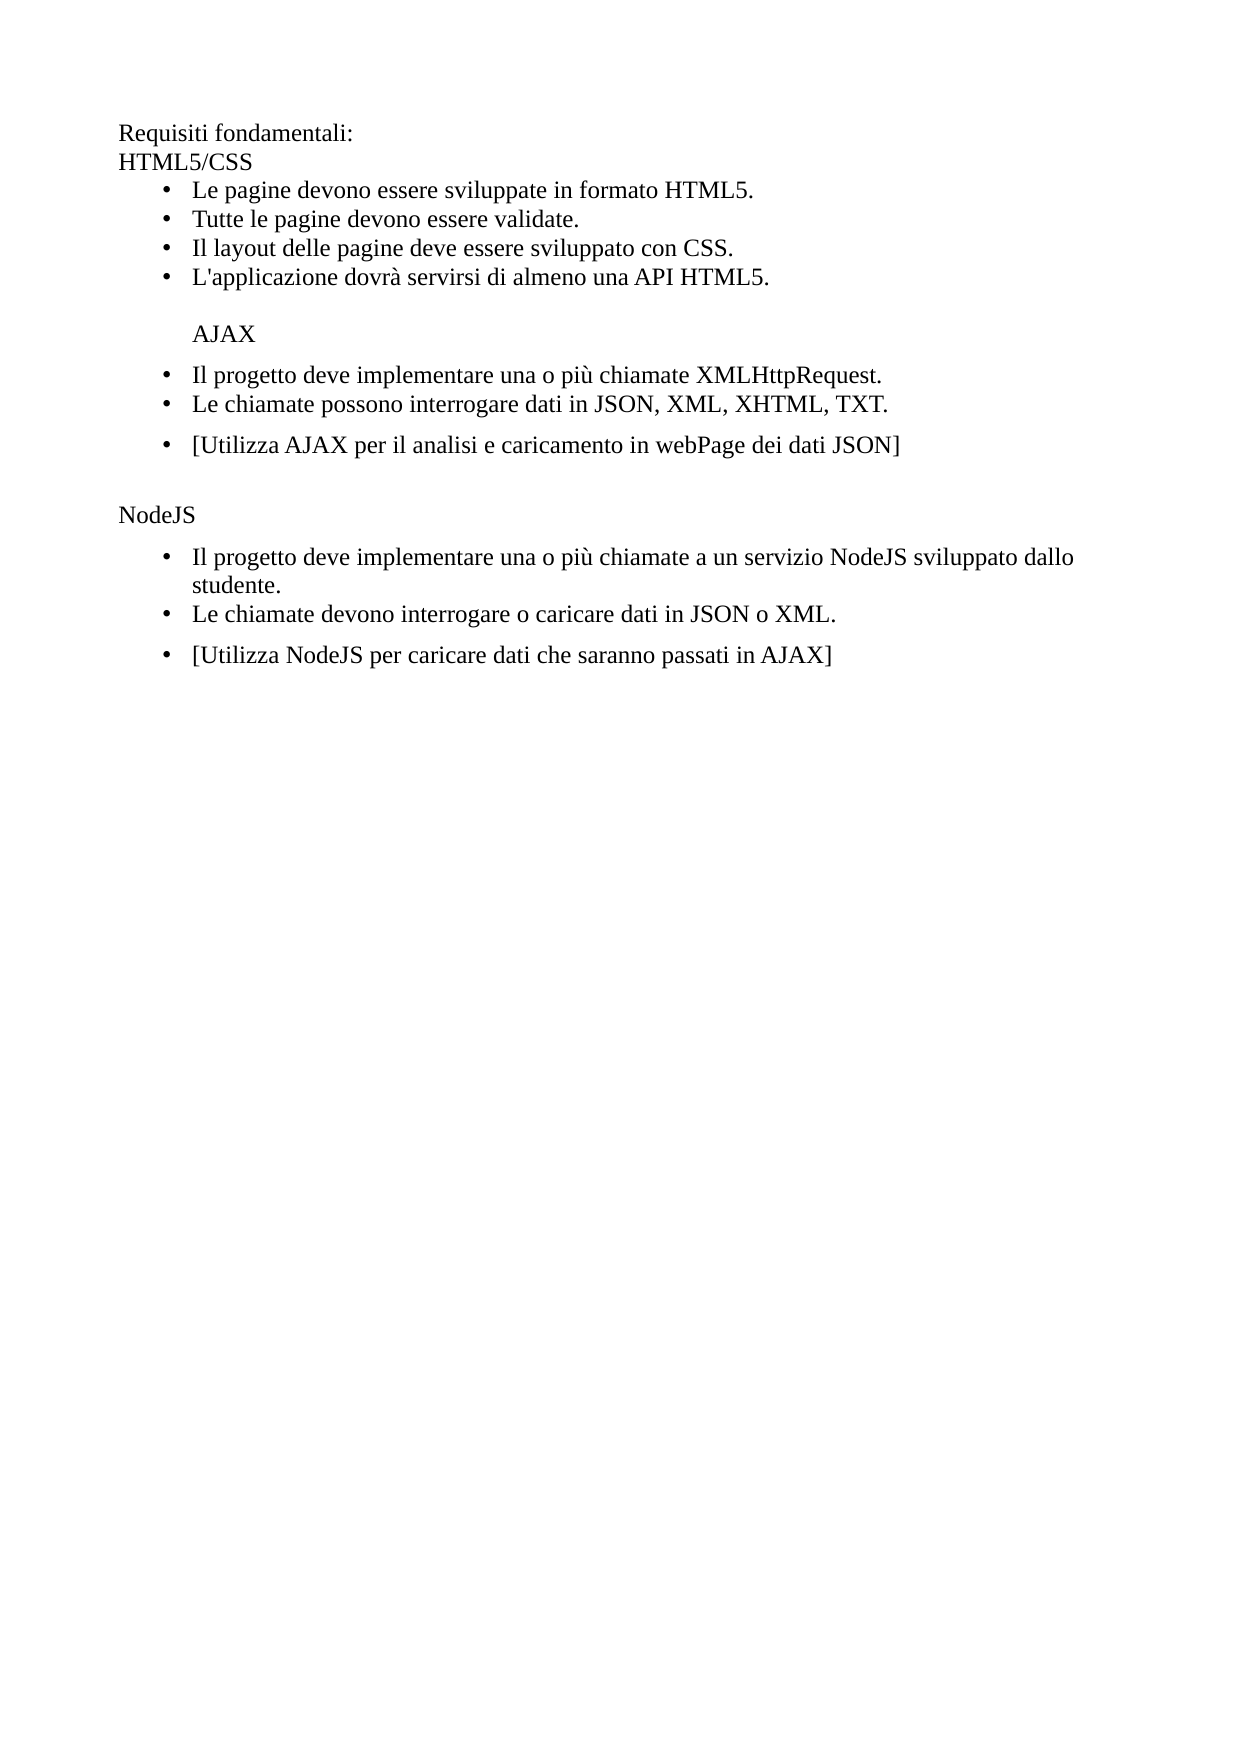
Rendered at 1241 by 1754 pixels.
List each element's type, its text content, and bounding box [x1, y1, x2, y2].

list Il progetto deve implementare una o più chiamate XMLHttpRequest. [162, 361, 1122, 389]
list Le pagine devono essere sviluppate in formato HTML5. [162, 176, 1122, 204]
list L'applicazione dovrà servirsi di almeno una API HTML5. AJAX [162, 262, 1122, 348]
list [Utilizza AJAX per il analisi e caricamento in webPage dei dati JSON] [162, 431, 1122, 459]
list Tutte le pagine devono essere validate. [162, 204, 1122, 233]
list Il layout delle pagine deve essere sviluppato con CSS. [162, 233, 1122, 262]
text Requisiti fondamentali: HTML5/CSS [118, 118, 1122, 176]
list Le chiamate devono interrogare o caricare dati in JSON o XML. [162, 599, 1122, 628]
list [Utilizza NodeJS per caricare dati che saranno passati in AJAX] [162, 641, 1122, 669]
text NodeJS [118, 472, 1122, 529]
list Le chiamate possono interrogare dati in JSON, XML, XHTML, TXT. [162, 389, 1122, 418]
list Il progetto deve implementare una o più chiamate a un servizio NodeJS sviluppato dallo studente. [162, 542, 1122, 599]
